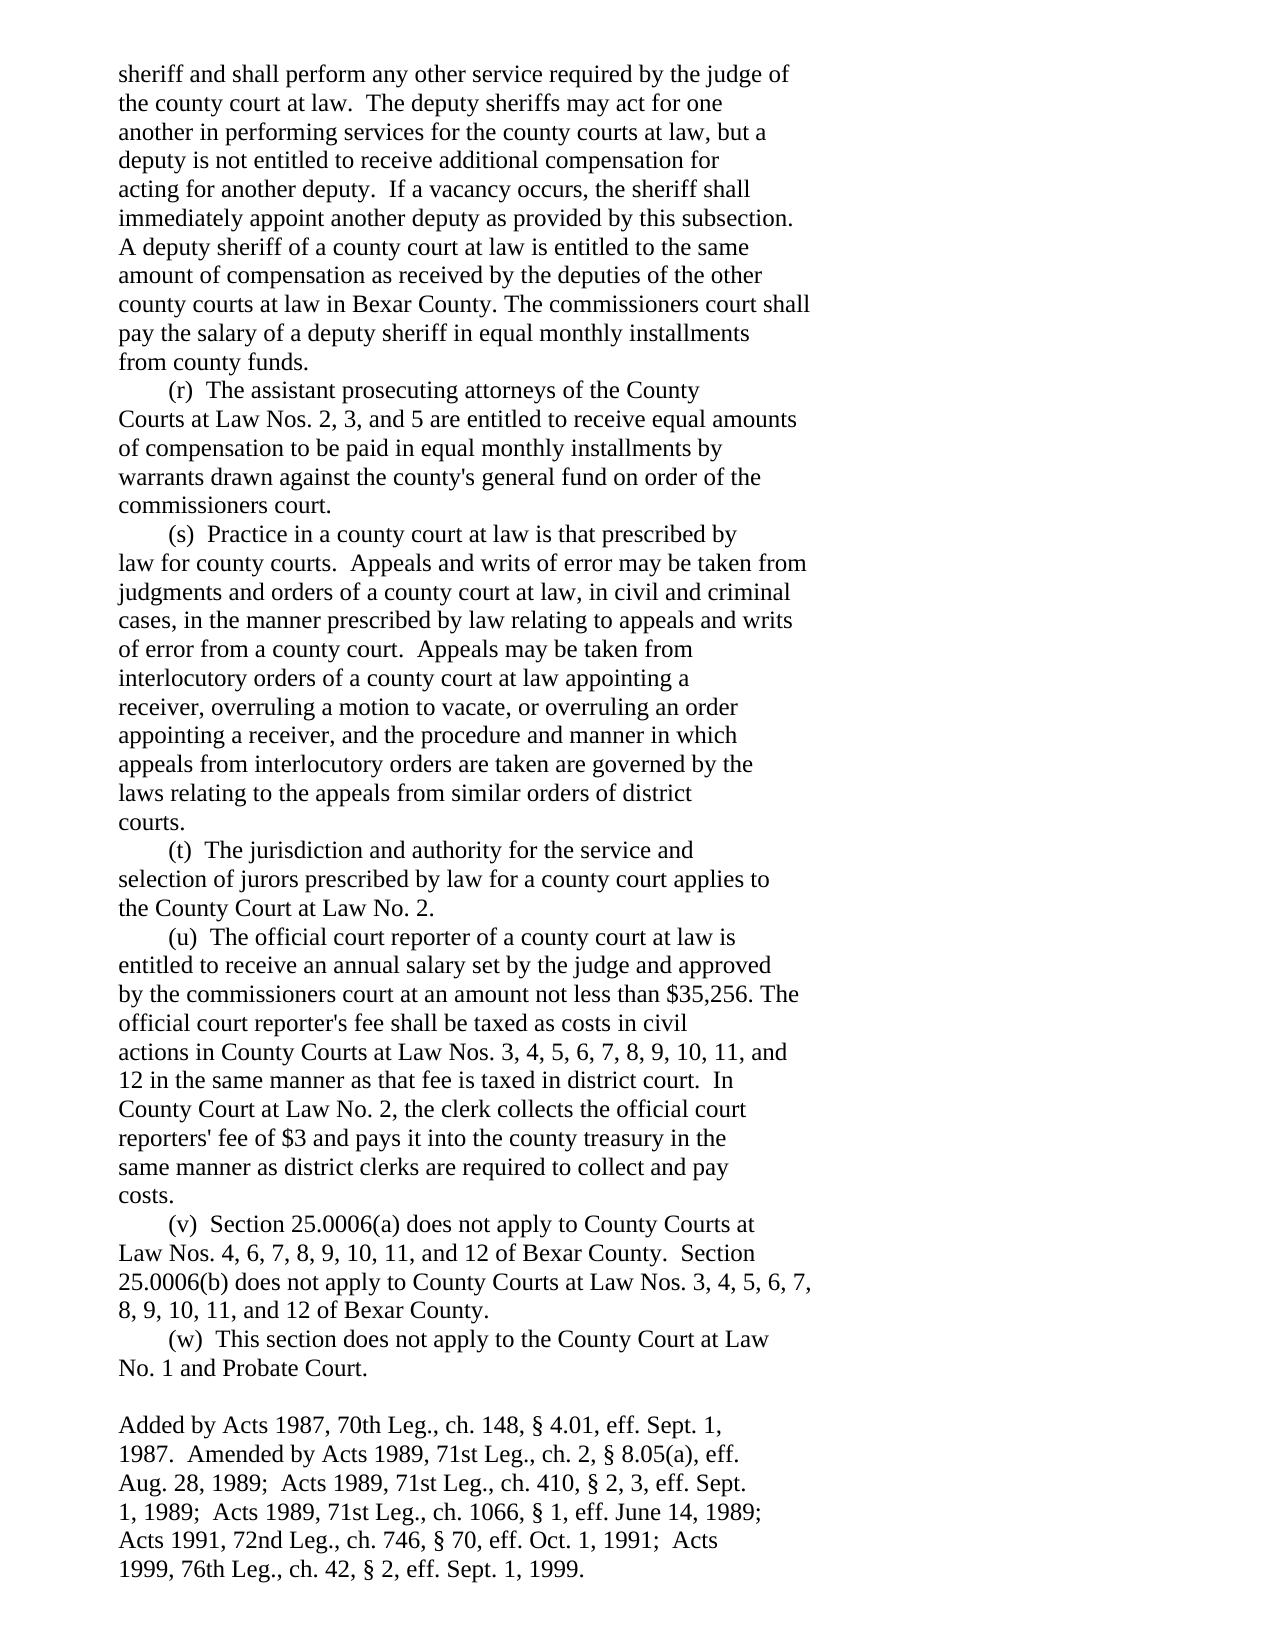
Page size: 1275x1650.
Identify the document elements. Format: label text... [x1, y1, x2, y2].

text immediately appoint another deputy as provided by this subsection. [118, 203, 1216, 232]
text 1987. Amended by Acts 1989, 71st Leg., ch. 2, § 8.05(a), eff. [118, 1439, 1216, 1468]
text 12 in the same manner as that fee is taxed in district court. In [118, 1065, 1216, 1094]
text Acts 1991, 72nd Leg., ch. 746, § 70, eff. Oct. 1, 1991; Acts [118, 1525, 1216, 1554]
text 8, 9, 10, 11, and 12 of Bexar County. [118, 1295, 1216, 1324]
text acting for another deputy. If a vacancy occurs, the sheriff shall [118, 174, 1216, 203]
text the County Court at Law No. 2. [118, 893, 1216, 922]
text (s) Practice in a county court at law is that prescribed by [118, 519, 1216, 548]
text (t) The jurisdiction and authority for the service and [118, 835, 1216, 864]
text interlocutory orders of a county court at law appointing a [118, 663, 1216, 692]
text pay the salary of a deputy sheriff in equal monthly installments [118, 318, 1216, 347]
text cases, in the manner prescribed by law relating to appeals and writs [118, 605, 1216, 634]
text law for county courts. Appeals and writs of error may be taken from [118, 548, 1216, 577]
text of compensation to be paid in equal monthly installments by [118, 433, 1216, 462]
text actions in County Courts at Law Nos. 3, 4, 5, 6, 7, 8, 9, 10, 11, and [118, 1037, 1216, 1065]
text entitled to receive an annual salary set by the judge and approved [118, 950, 1216, 979]
text Courts at Law Nos. 2, 3, and 5 are entitled to receive equal amounts [118, 404, 1216, 433]
text 25.0006(b) does not apply to County Courts at Law Nos. 3, 4, 5, 6, 7, [118, 1267, 1216, 1295]
text official court reporter's fee shall be taxed as costs in civil [118, 1008, 1216, 1037]
text (w) This section does not apply to the County Court at Law [118, 1324, 1216, 1353]
text (u) The official court reporter of a county court at law is [118, 922, 1216, 950]
text Added by Acts 1987, 70th Leg., ch. 148, § 4.01, eff. Sept. 1, [118, 1410, 1216, 1439]
text appointing a receiver, and the procedure and manner in which [118, 720, 1216, 749]
text receiver, overruling a motion to vacate, or overruling an order [118, 692, 1216, 720]
text county courts at law in Bexar County. The commissioners court shall [118, 289, 1216, 318]
text warrants drawn against the county's general fund on order of the [118, 462, 1216, 490]
text deputy is not entitled to receive additional compensation for [118, 145, 1216, 174]
text of error from a county court. Appeals may be taken from [118, 634, 1216, 663]
text County Court at Law No. 2, the clerk collects the official court [118, 1094, 1216, 1123]
text amount of compensation as received by the deputies of the other [118, 260, 1216, 289]
text (r) The assistant prosecuting attorneys of the County [118, 375, 1216, 404]
text No. 1 and Probate Court. [118, 1353, 1216, 1382]
text laws relating to the appeals from similar orders of district [118, 778, 1216, 807]
text costs. [118, 1180, 1216, 1209]
text by the commissioners court at an amount not less than $35,256. The [118, 979, 1216, 1008]
text judgments and orders of a county court at law, in civil and criminal [118, 577, 1216, 605]
text another in performing services for the county courts at law, but a [118, 117, 1216, 145]
text A deputy sheriff of a county court at law is entitled to the same [118, 232, 1216, 260]
text the county court at law. The deputy sheriffs may act for one [118, 88, 1216, 117]
text 1999, 76th Leg., ch. 42, § 2, eff. Sept. 1, 1999. [118, 1554, 1216, 1583]
text 1, 1989; Acts 1989, 71st Leg., ch. 1066, § 1, eff. June 14, 1989; [118, 1497, 1216, 1525]
text Aug. 28, 1989; Acts 1989, 71st Leg., ch. 410, § 2, 3, eff. Sept. [118, 1468, 1216, 1497]
text sheriff and shall perform any other service required by the judge of [118, 59, 1216, 88]
text selection of jurors prescribed by law for a county court applies to [118, 864, 1216, 893]
text commissioners court. [118, 490, 1216, 519]
text courts. [118, 807, 1216, 835]
text from county funds. [118, 347, 1216, 375]
text (v) Section 25.0006(a) does not apply to County Courts at [118, 1209, 1216, 1238]
text Law Nos. 4, 6, 7, 8, 9, 10, 11, and 12 of Bexar County. Section [118, 1238, 1216, 1267]
text reporters' fee of $3 and pays it into the county treasury in the [118, 1123, 1216, 1152]
text same manner as district clerks are required to collect and pay [118, 1152, 1216, 1180]
text appeals from interlocutory orders are taken are governed by the [118, 749, 1216, 778]
